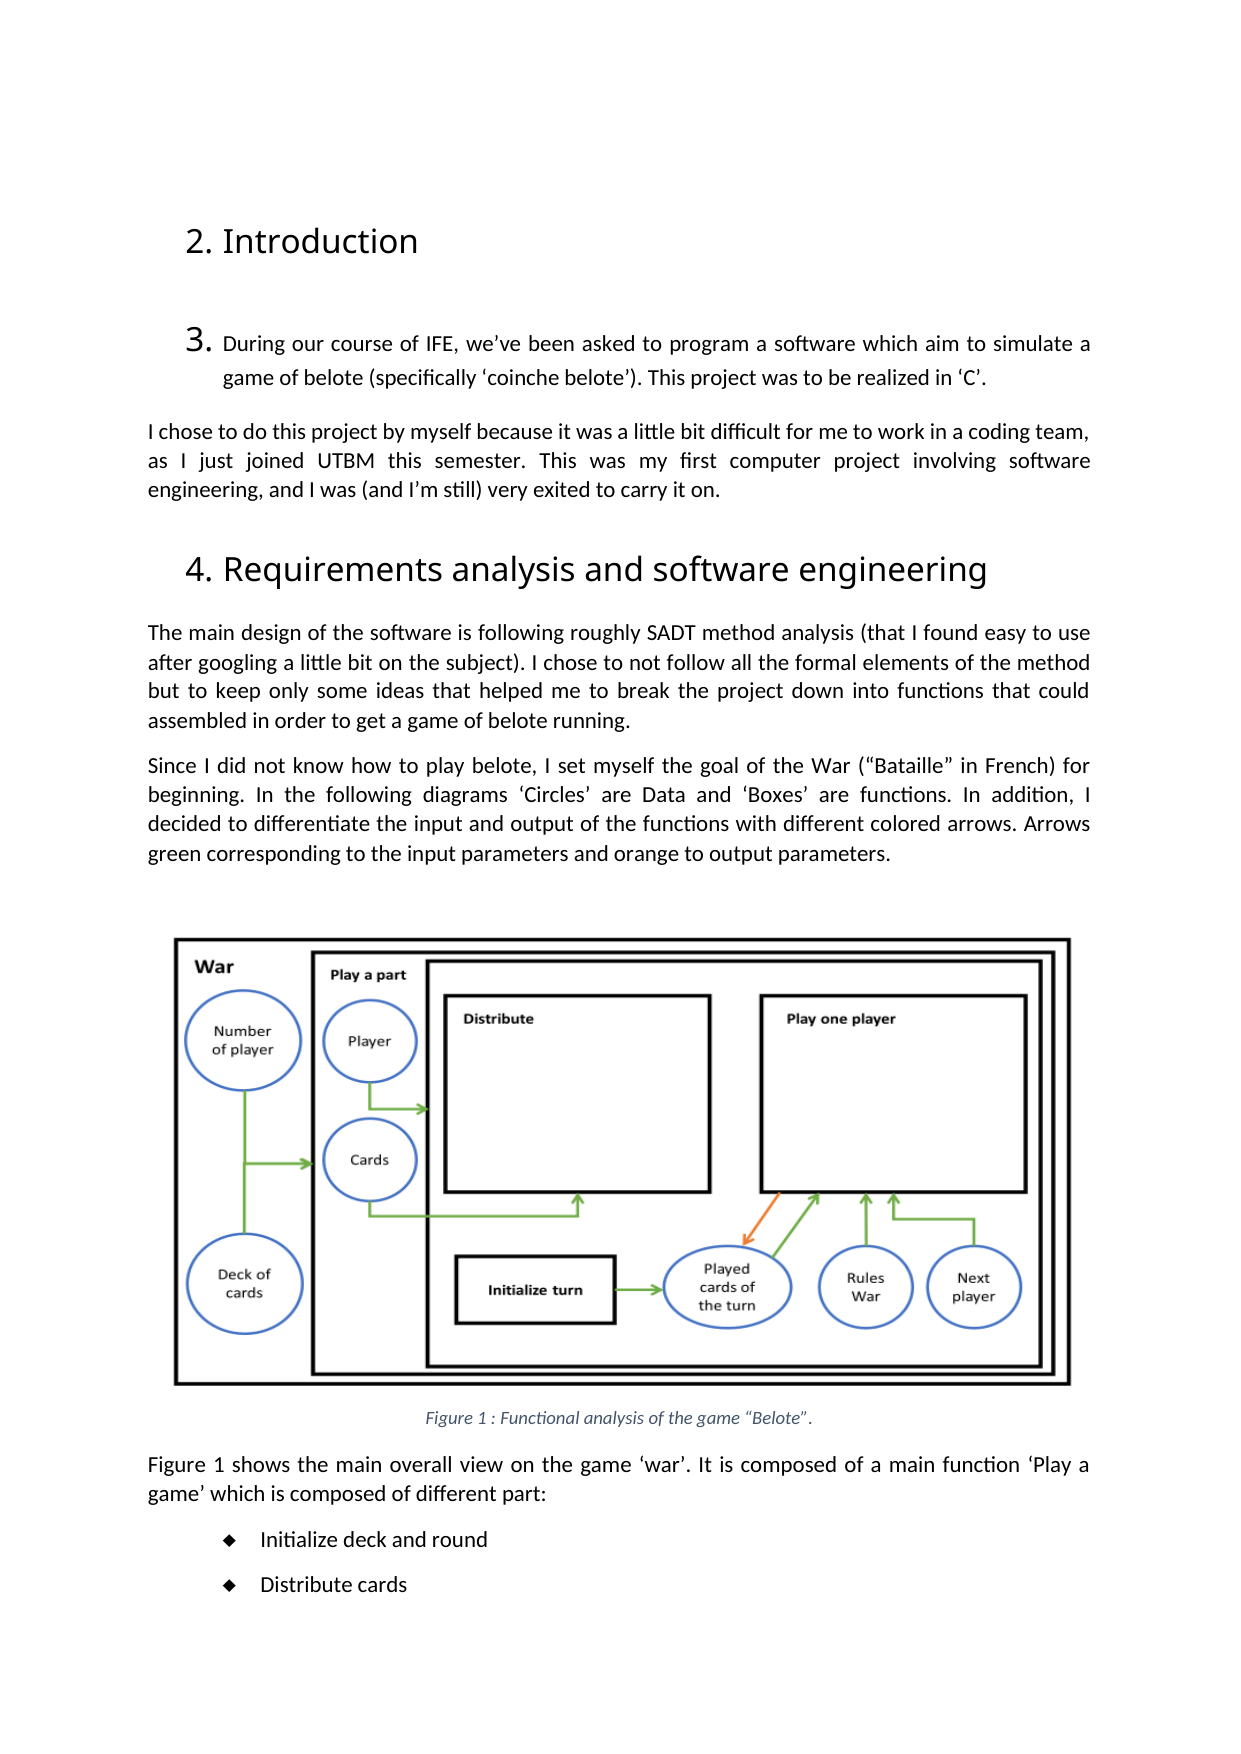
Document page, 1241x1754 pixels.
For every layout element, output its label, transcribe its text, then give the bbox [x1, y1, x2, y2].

subtitle Introduction [185, 218, 1093, 264]
subtitle Requirements analysis and software engineering [185, 546, 1093, 591]
text Figure 1 shows the main overall view on the game ‘war’. It is composed of a main function ‘Play a game’ which is composed of different part: [148, 1450, 1093, 1507]
list Distribute cards [223, 1570, 1093, 1598]
text Since I did not know how to play belote, I set myself the goal of the War (“Bataille” in French) for beginning. In the following diagrams ‘Circles’ are Data and ‘Boxes’ are functions. In addition, I decided to differentiate the input and output of the functions with different colored arrows. Arrows green corresponding to the input parameters and orange to output parameters. [148, 751, 1093, 867]
list Initialize deck and round [223, 1525, 1093, 1553]
text I chose to do this project by myself because it was a little bit difficult for me to work in a coding team, as I just joined UTBM this semester. This was my first computer project involving software engineering, and I was (and I’m still) very exited to carry it on. [148, 417, 1093, 503]
text Figure 1 : Functional analysis of the game “Belote”. [148, 1406, 1093, 1429]
text The main design of the software is following roughly SADT method analysis (that I found easy to use after googling a little bit on the subject). I chose to not follow all the formal elements of the method but to keep only some ideas that helped me to break the project down into functions that could assembled in order to get a game of belote running. [148, 618, 1093, 734]
subtitle During our course of IFE, we’ve been asked to program a software which aim to simulate a game of belote (specifically ‘coinche belote’). This project was to be realized in ‘C’. [185, 316, 1093, 391]
text [645, 1543, 1081, 1568]
